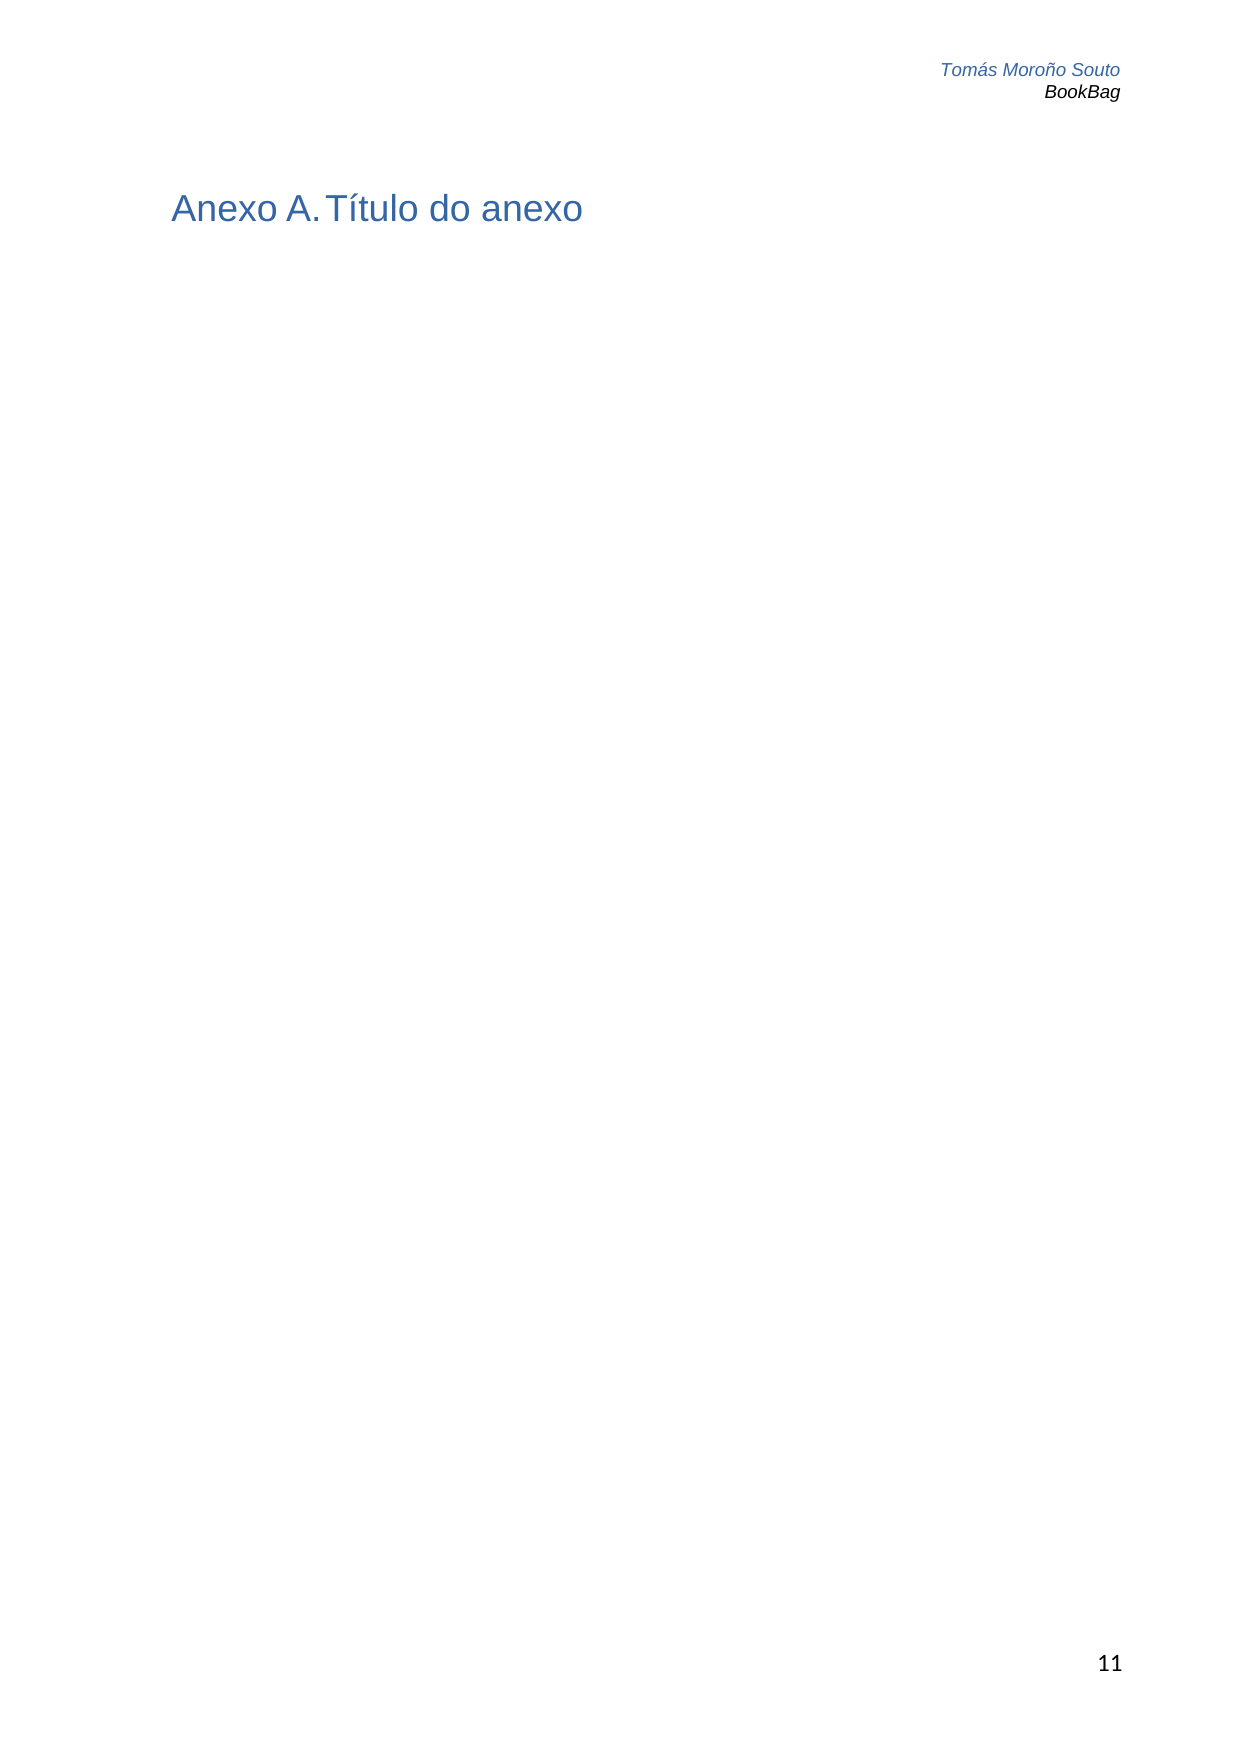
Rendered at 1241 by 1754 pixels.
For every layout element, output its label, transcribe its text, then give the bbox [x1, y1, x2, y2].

list Título do anexo [171, 187, 1122, 230]
